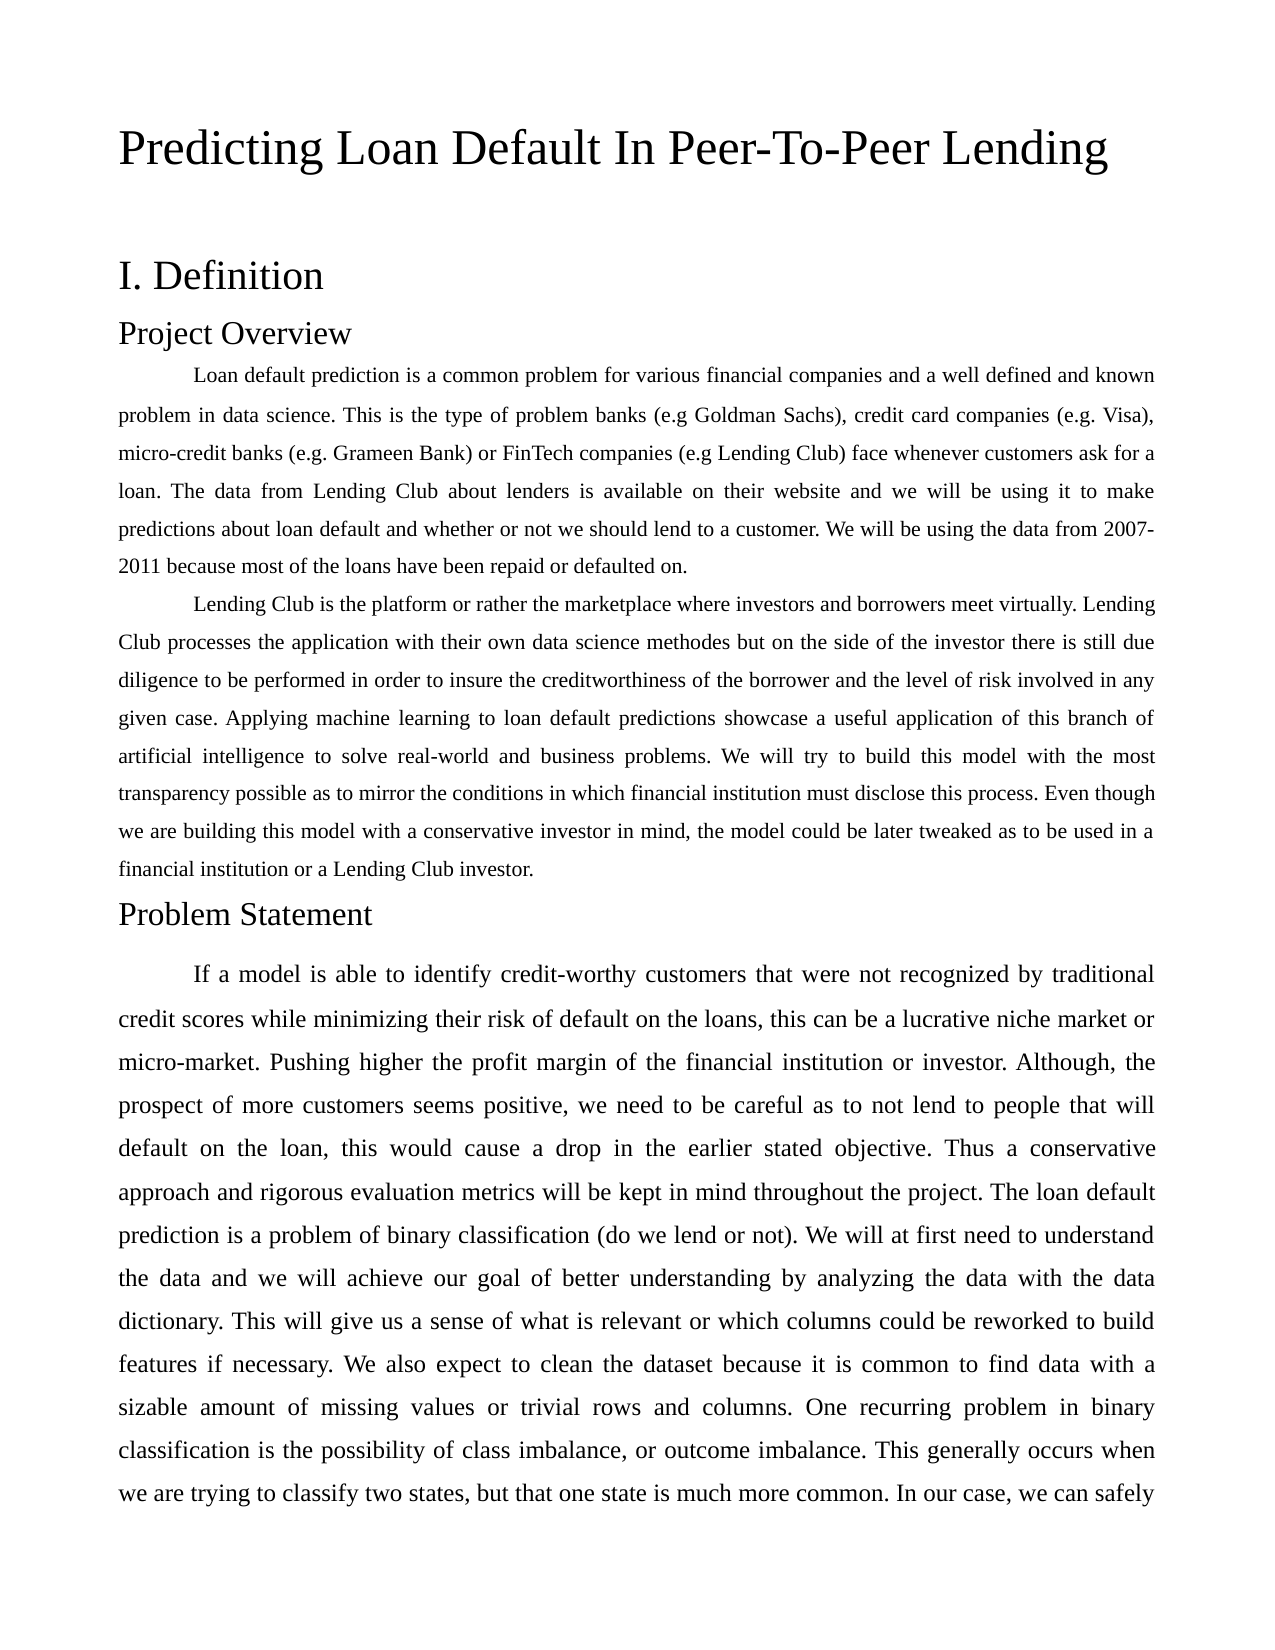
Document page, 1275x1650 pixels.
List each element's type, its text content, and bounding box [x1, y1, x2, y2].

text Loan default prediction is a common problem for various financial companies and a well defined and known problem in data science. This is the type of problem banks (e.g Goldman Sachs), credit card companies (e.g. Visa), micro-credit banks (e.g. Grameen Bank) or FinTech companies (e.g Lending Club) face whenever customers ask for a loan. The data from Lending Club about lenders is available on their website and we will be using it to make predictions about loan default and whether or not we should lend to a customer. We will be using the data from 2007-2011 because most of the loans have been repaid or defaulted on. [118, 351, 1157, 579]
text If a model is able to identify credit-worthy customers that were not recognized by traditional credit scores while minimizing their risk of default on the loans, this can be a lucrative niche market or micro-market. Pushing higher the profit margin of the financial institution or investor. Although, the prospect of more customers seems positive, we need to be careful as to not lend to people that will default on the loan, this would cause a drop in the earlier stated objective. Thus a conservative approach and rigorous evaluation metrics will be kept in mind throughout the project. The loan default prediction is a problem of binary classification (do we lend or not). We will at first need to understand the data and we will achieve our goal of better understanding by analyzing the data with the data dictionary. This will give us a sense of what is relevant or which columns could be reworked to build features if necessary. We also expect to clean the dataset because it is common to find data with a sizable amount of missing values or trivial rows and columns. One recurring problem in binary classification is the possibility of class imbalance, or outcome imbalance. This generally occurs when we are trying to classify two states, but that one state is much more common. In our case, we can safely [118, 951, 1157, 1507]
text Problem Statement [118, 894, 1157, 932]
text Project Overview [118, 313, 1157, 351]
text I. Definition [118, 251, 1157, 299]
text Predicting Loan Default In Peer-To-Peer Lending [118, 118, 1157, 176]
text Lending Club is the platform or rather the marketplace where investors and borrowers meet virtually. Lending Club processes the application with their own data science methodes but on the side of the investor there is still due diligence to be performed in order to insure the creditworthiness of the borrower and the level of risk involved in any given case. Applying machine learning to loan default predictions showcase a useful application of this branch of artificial intelligence to solve real-world and business problems. We will try to build this model with the most transparency possible as to mirror the conditions in which financial institution must disclose this process. Even though we are building this model with a conservative investor in mind, the model could be later tweaked as to be used in a financial institution or a Lending Club investor. [118, 591, 1157, 881]
